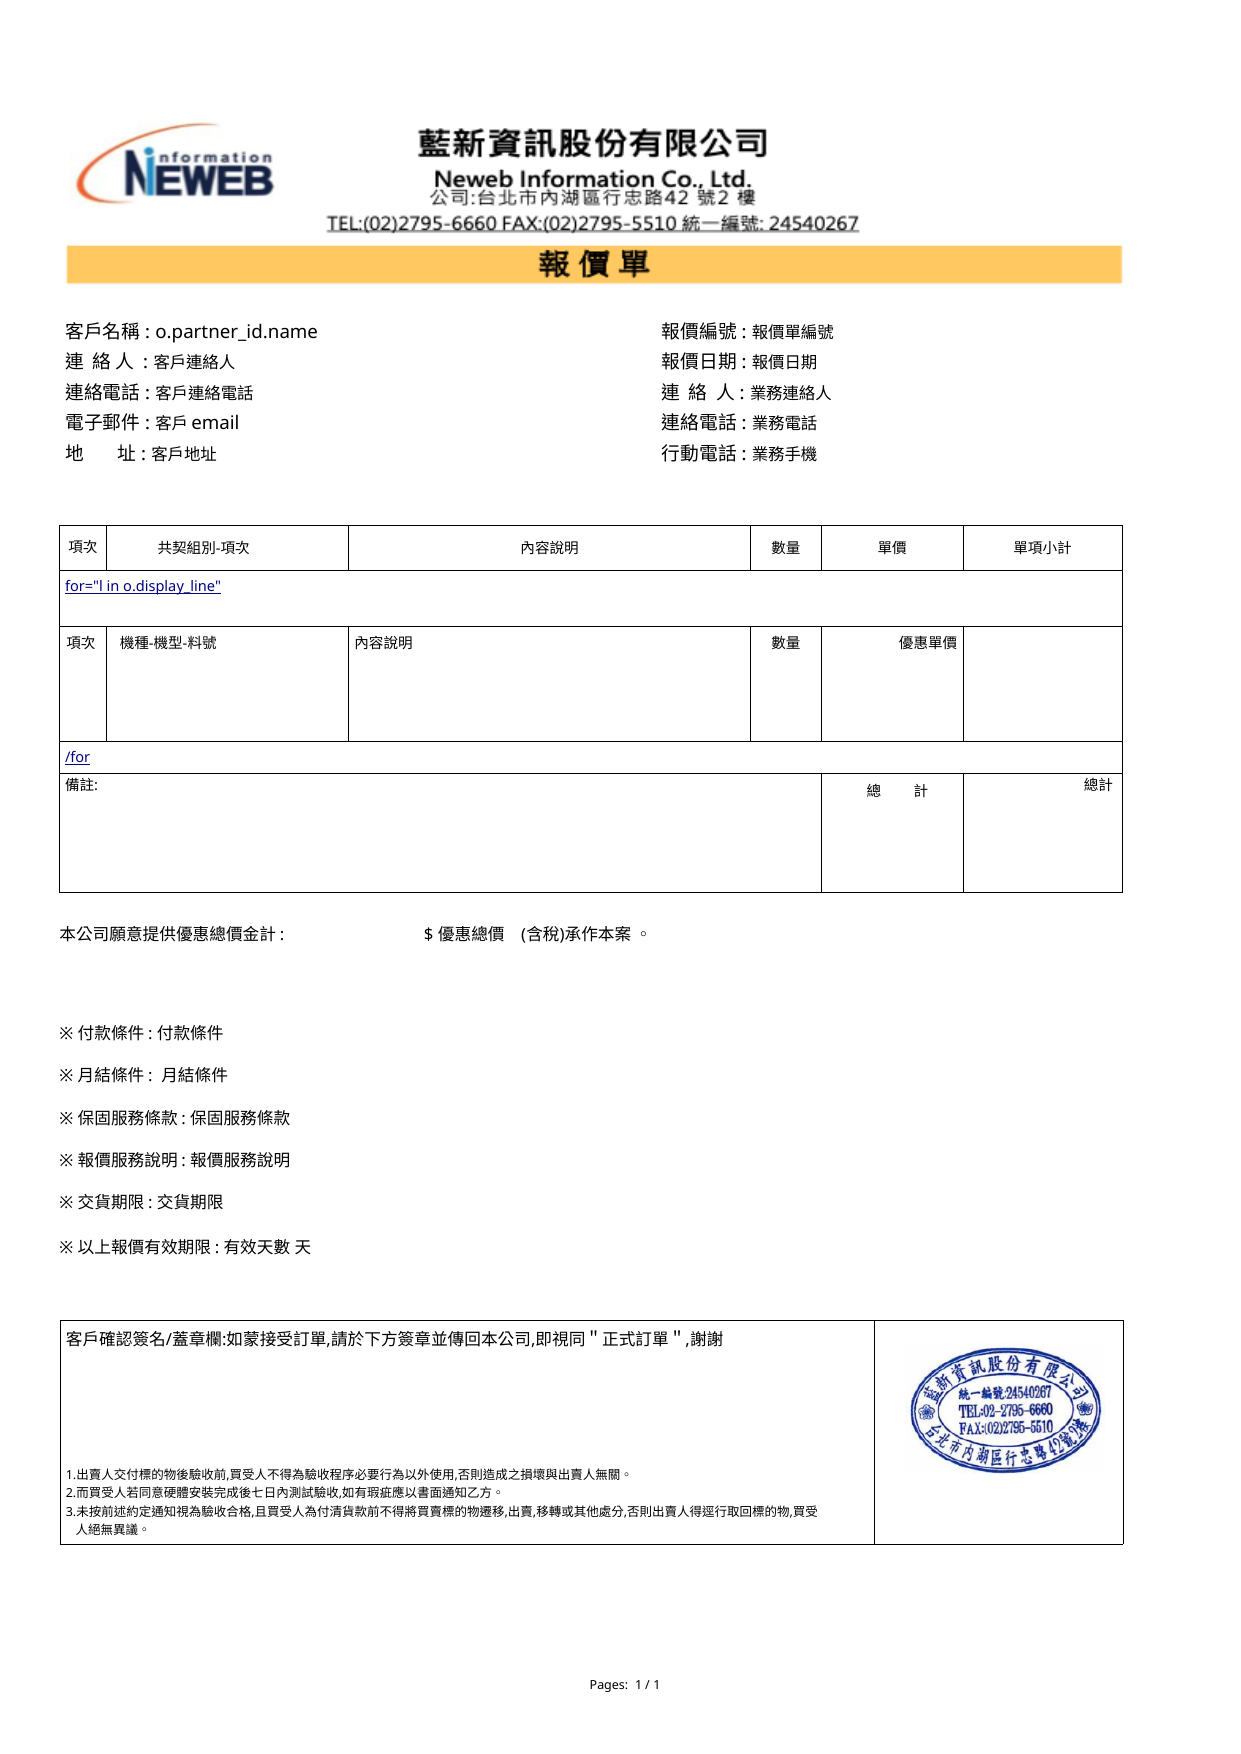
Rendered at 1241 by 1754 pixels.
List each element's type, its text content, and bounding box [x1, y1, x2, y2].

table_cell 總 計 [822, 774, 963, 892]
table_header 內容說明 [349, 526, 750, 570]
table_cell 連 絡 人 : 業務連絡人 [662, 378, 1122, 408]
table_header (含稅)承作本案 ◦ [508, 921, 1122, 994]
picture [898, 1342, 1106, 1474]
table_cell 地 址 : 客戶地址 [65, 438, 662, 469]
text ※ 以上報價有效期限 : 有效天數 天 [59, 1232, 1181, 1259]
table_header 數量 [751, 526, 821, 570]
table_cell 行動電話 : 業務手機 [662, 438, 1122, 469]
table_cell 電子郵件 : 客戶email [65, 408, 662, 438]
table_header [875, 1321, 1123, 1544]
picture [23, 84, 1146, 289]
table_header 單項小計 [964, 526, 1122, 570]
table_cell for="l in o.display_line" [60, 571, 1122, 626]
table_header 客戶名稱 : o.partner_id.name [65, 317, 662, 347]
table_header 共契組別-項次 [107, 526, 348, 570]
text ※ 報價服務說明 : 報價服務說明 [59, 1147, 1181, 1171]
table_header 報價編號 : 報價單編號 [662, 317, 1122, 347]
table_header 項次 [60, 526, 106, 570]
table_header 本公司願意提供優惠總價金計 : [59, 921, 290, 994]
table_cell 連 絡 人 : 客戶連絡人 [65, 347, 662, 377]
table_cell 數量 [751, 627, 821, 741]
table_cell 備註: [60, 774, 821, 892]
table_cell 優惠單價 [822, 627, 963, 741]
table_cell 報價日期 : 報價日期 [662, 347, 1122, 377]
table_header 單價 [822, 526, 963, 570]
table_header 客戶確認簽名/蓋章欄:如蒙接受訂單,請於下方簽章並傳回本公司,即視同＂正式訂單＂,謝謝 1.出賣人交付標的物後驗收前,買受人不得為驗收程序必要行為以外使用,否則造成之損壞與出賣人無關◦ 2.而買受人若同意硬體安裝完成後七日內測試驗收,如有瑕疵應以書面通知乙方◦ 3.未按前述約定通知視為驗收合格,且買受人為付清貨款前不得將買賣標的物遷移,出賣,移轉或其他處分,否則出賣人得逕行取回標的物,買受 人絕無異議◦ [61, 1321, 874, 1544]
text ※ 交貨期限 : 交貨期限 [59, 1189, 1181, 1214]
table_cell 連絡電話 : 業務電話 [662, 408, 1122, 438]
table_cell 連絡電話 : 客戶連絡電話 [65, 378, 662, 408]
table_cell 項次 [60, 627, 106, 741]
table_cell 機種-機型-料號 [107, 627, 348, 741]
table_header $ 優惠總價 [290, 921, 508, 994]
text ※ 保固服務條款 : 保固服務條款 [59, 1105, 1181, 1129]
table_cell [964, 627, 1122, 741]
table_cell 內容說明 [349, 627, 750, 741]
table_cell /for [60, 742, 1122, 772]
table_cell 總計 [964, 774, 1122, 892]
text ※ 付款條件 : 付款條件 [59, 1020, 1181, 1044]
text ※ 月結條件 : 月結條件 [59, 1062, 1181, 1087]
